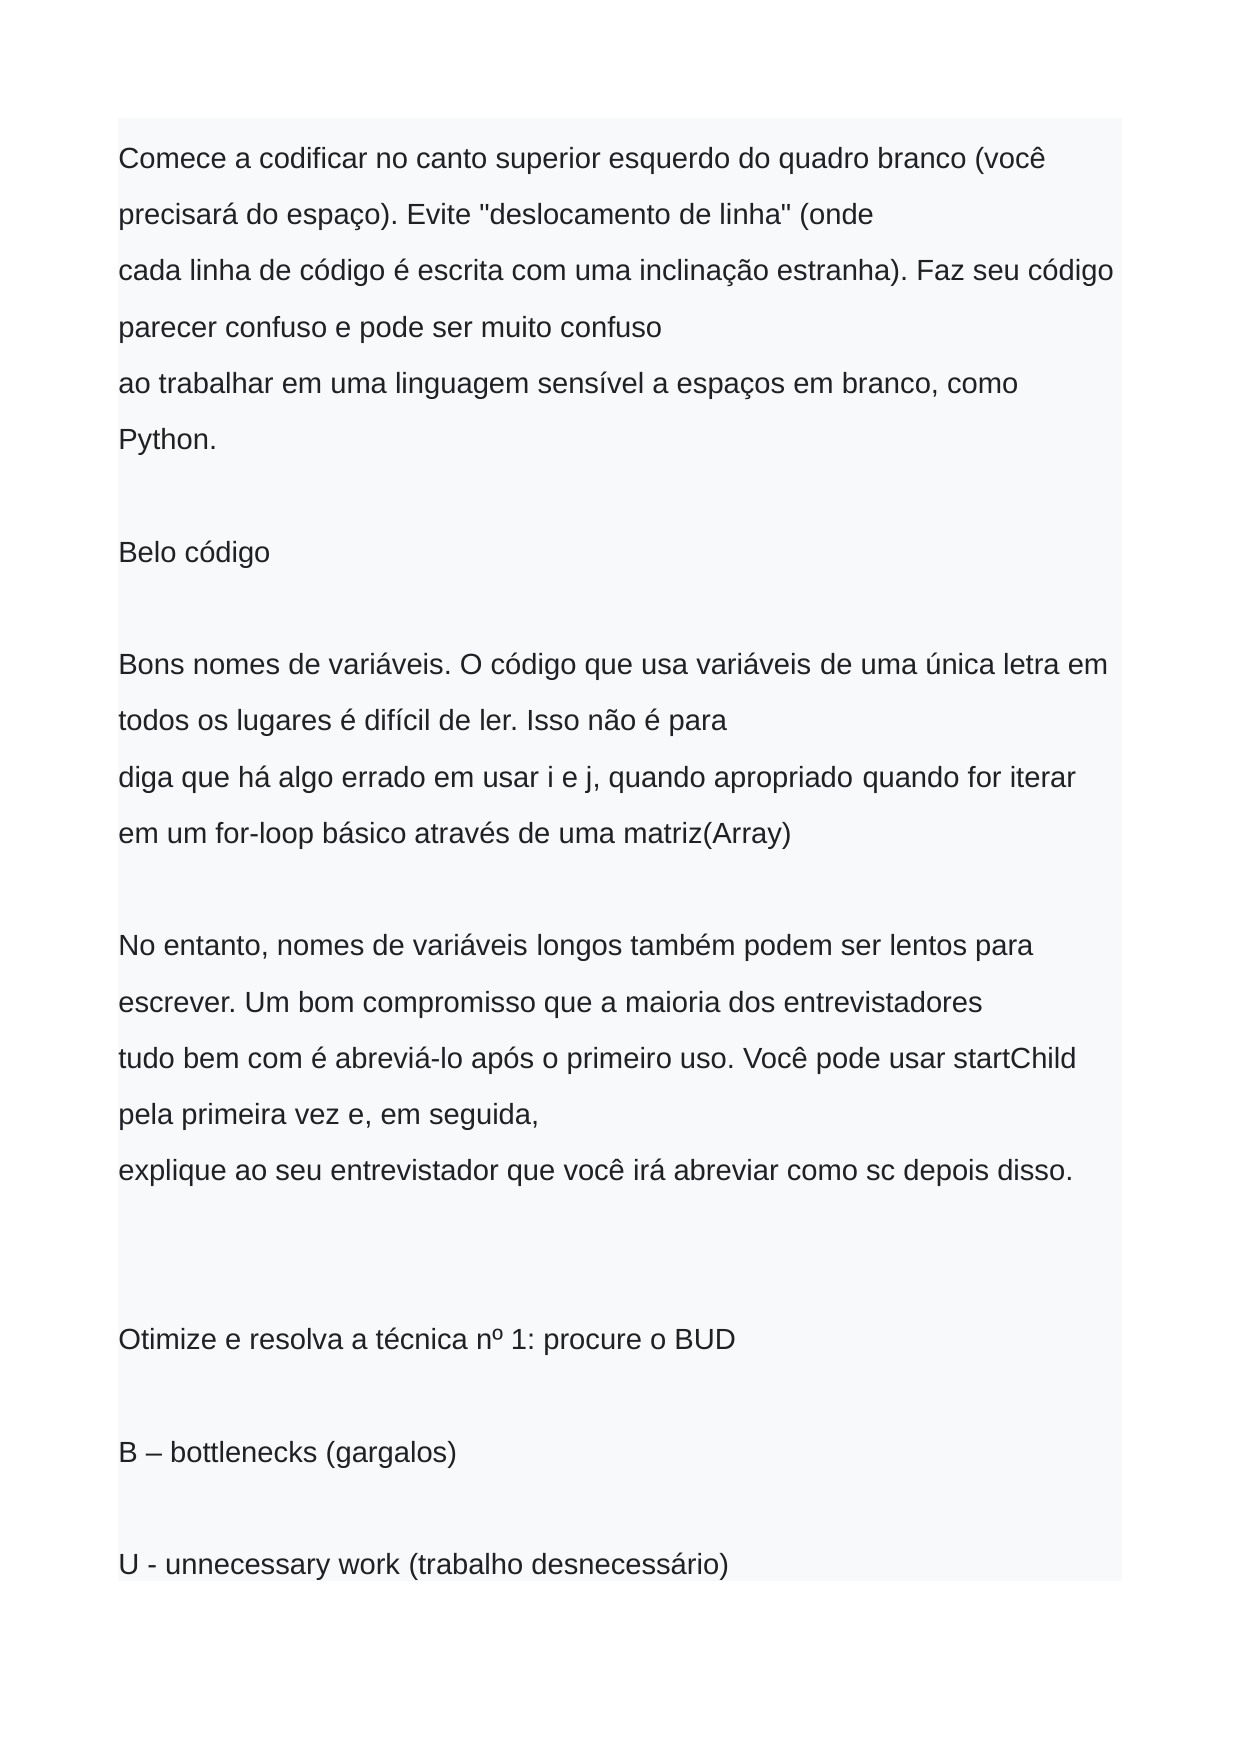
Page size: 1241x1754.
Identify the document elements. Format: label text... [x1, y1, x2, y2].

text ao trabalhar em uma linguagem sensível a espaços em branco, como Python. [118, 343, 1122, 456]
text U - unnecessary work (trabalho desnecessário) [118, 1524, 1122, 1581]
text Bons nomes de variáveis. O código que usa variáveis ​​de uma única letra em todos os lugares é difícil de ler. Isso não é para [118, 624, 1122, 737]
text Comece a codificar no canto superior esquerdo do quadro branco (você precisará do espaço). Evite "deslocamento de linha" (onde [118, 118, 1122, 231]
text No entanto, nomes de variáveis ​​longos também podem ser lentos para escrever. Um bom compromisso que a maioria dos entrevistadores [118, 906, 1122, 1018]
text Belo código [118, 512, 1122, 568]
text B – bottlenecks (gargalos) [118, 1412, 1122, 1468]
text tudo bem com é abreviá-lo após o primeiro uso. Você pode usar startChild pela primeira vez e, em seguida, [118, 1018, 1122, 1131]
text diga que há algo errado em usar i e j, quando apropriado quando for iterar em um for-loop básico através de uma matriz(Array) [118, 737, 1122, 849]
text cada linha de código é escrita com uma inclinação estranha). Faz seu código parecer confuso e pode ser muito confuso [118, 231, 1122, 343]
text explique ao seu entrevistador que você irá abreviar como sc depois disso. [118, 1131, 1122, 1187]
text Otimize e resolva a técnica nº 1: procure o BUD [118, 1299, 1122, 1356]
